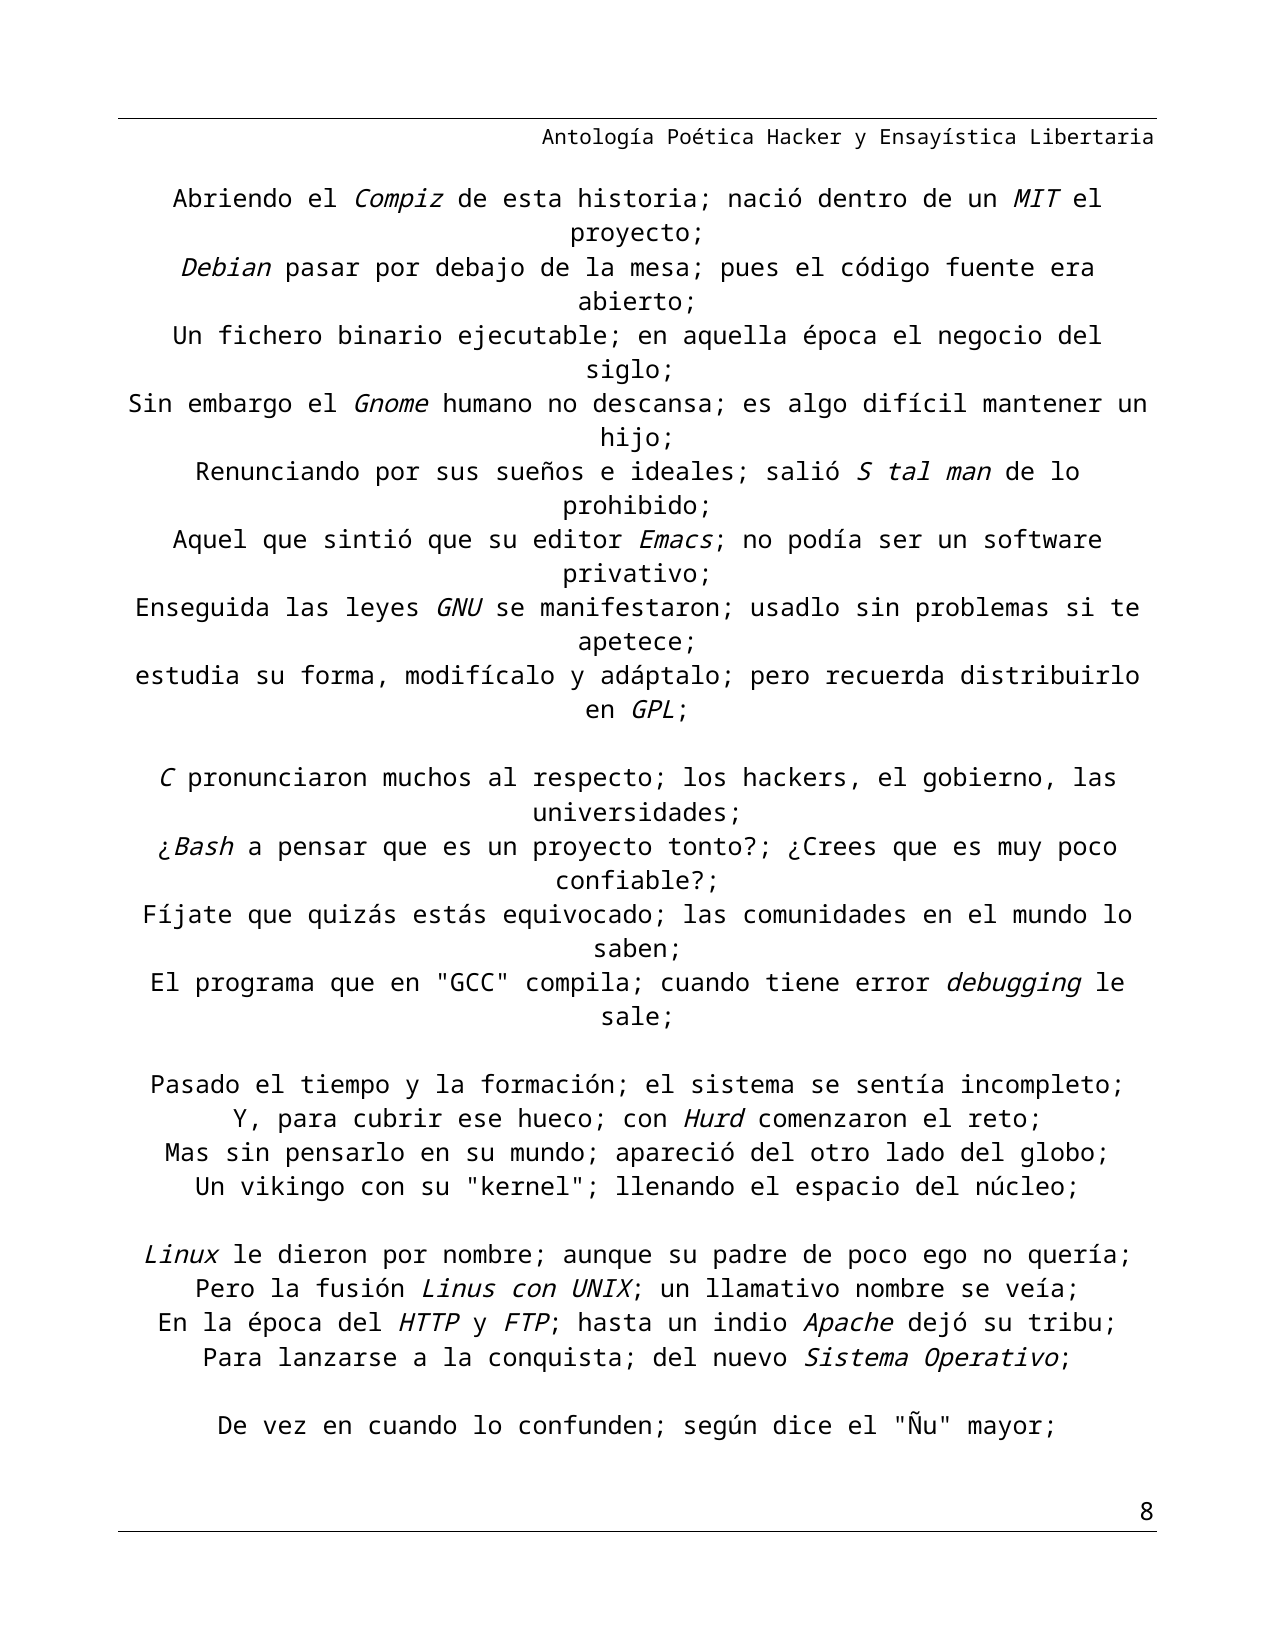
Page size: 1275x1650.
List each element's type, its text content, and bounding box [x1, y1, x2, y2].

text Aquel que sintió que su editor Emacs; no podía ser un software privativo; [121, 522, 1154, 590]
text Sin embargo el Gnome humano no descansa; es algo difícil mantener un hijo; [121, 385, 1154, 453]
text Pero la fusión Linus con UNIX; un llamativo nombre se veía; [121, 1271, 1154, 1305]
text Mas sin pensarlo en su mundo; apareció del otro lado del globo; [121, 1135, 1154, 1169]
text Linux le dieron por nombre; aunque su padre de poco ego no quería; [121, 1237, 1154, 1271]
text universidades; [121, 794, 1154, 828]
text Enseguida las leyes GNU se manifestaron; usadlo sin problemas si te apetece; [121, 590, 1154, 658]
text Fíjate que quizás estás equivocado; las comunidades en el mundo lo saben; [121, 896, 1154, 964]
text Debian pasar por debajo de la mesa; pues el código fuente era abierto; [121, 249, 1154, 317]
text estudia su forma, modifícalo y adáptalo; pero recuerda distribuirlo en GPL; [121, 658, 1154, 726]
text Para lanzarse a la conquista; del nuevo Sistema Operativo; [121, 1339, 1154, 1373]
text C pronunciaron muchos al respecto; los hackers, el gobierno, las [121, 760, 1154, 794]
text Abriendo el Compiz de esta historia; nació dentro de un MIT el proyecto; [121, 181, 1154, 249]
text ¿Bash a pensar que es un proyecto tonto?; ¿Crees que es muy poco confiable?; [121, 828, 1154, 896]
text En la época del HTTP y FTP; hasta un indio Apache dejó su tribu; [121, 1305, 1154, 1339]
text De vez en cuando lo confunden; según dice el "Ñu" mayor; [121, 1407, 1154, 1441]
text El programa que en "GCC" compila; cuando tiene error debugging le sale; [121, 964, 1154, 1033]
text Renunciando por sus sueños e ideales; salió S tal man de lo prohibido; [121, 453, 1154, 522]
text Un fichero binario ejecutable; en aquella época el negocio del siglo; [121, 317, 1154, 385]
text Y, para cubrir ese hueco; con Hurd comenzaron el reto; [121, 1101, 1154, 1135]
text Un vikingo con su "kernel"; llenando el espacio del núcleo; [121, 1169, 1154, 1203]
text Pasado el tiempo y la formación; el sistema se sentía incompleto; [121, 1067, 1154, 1101]
